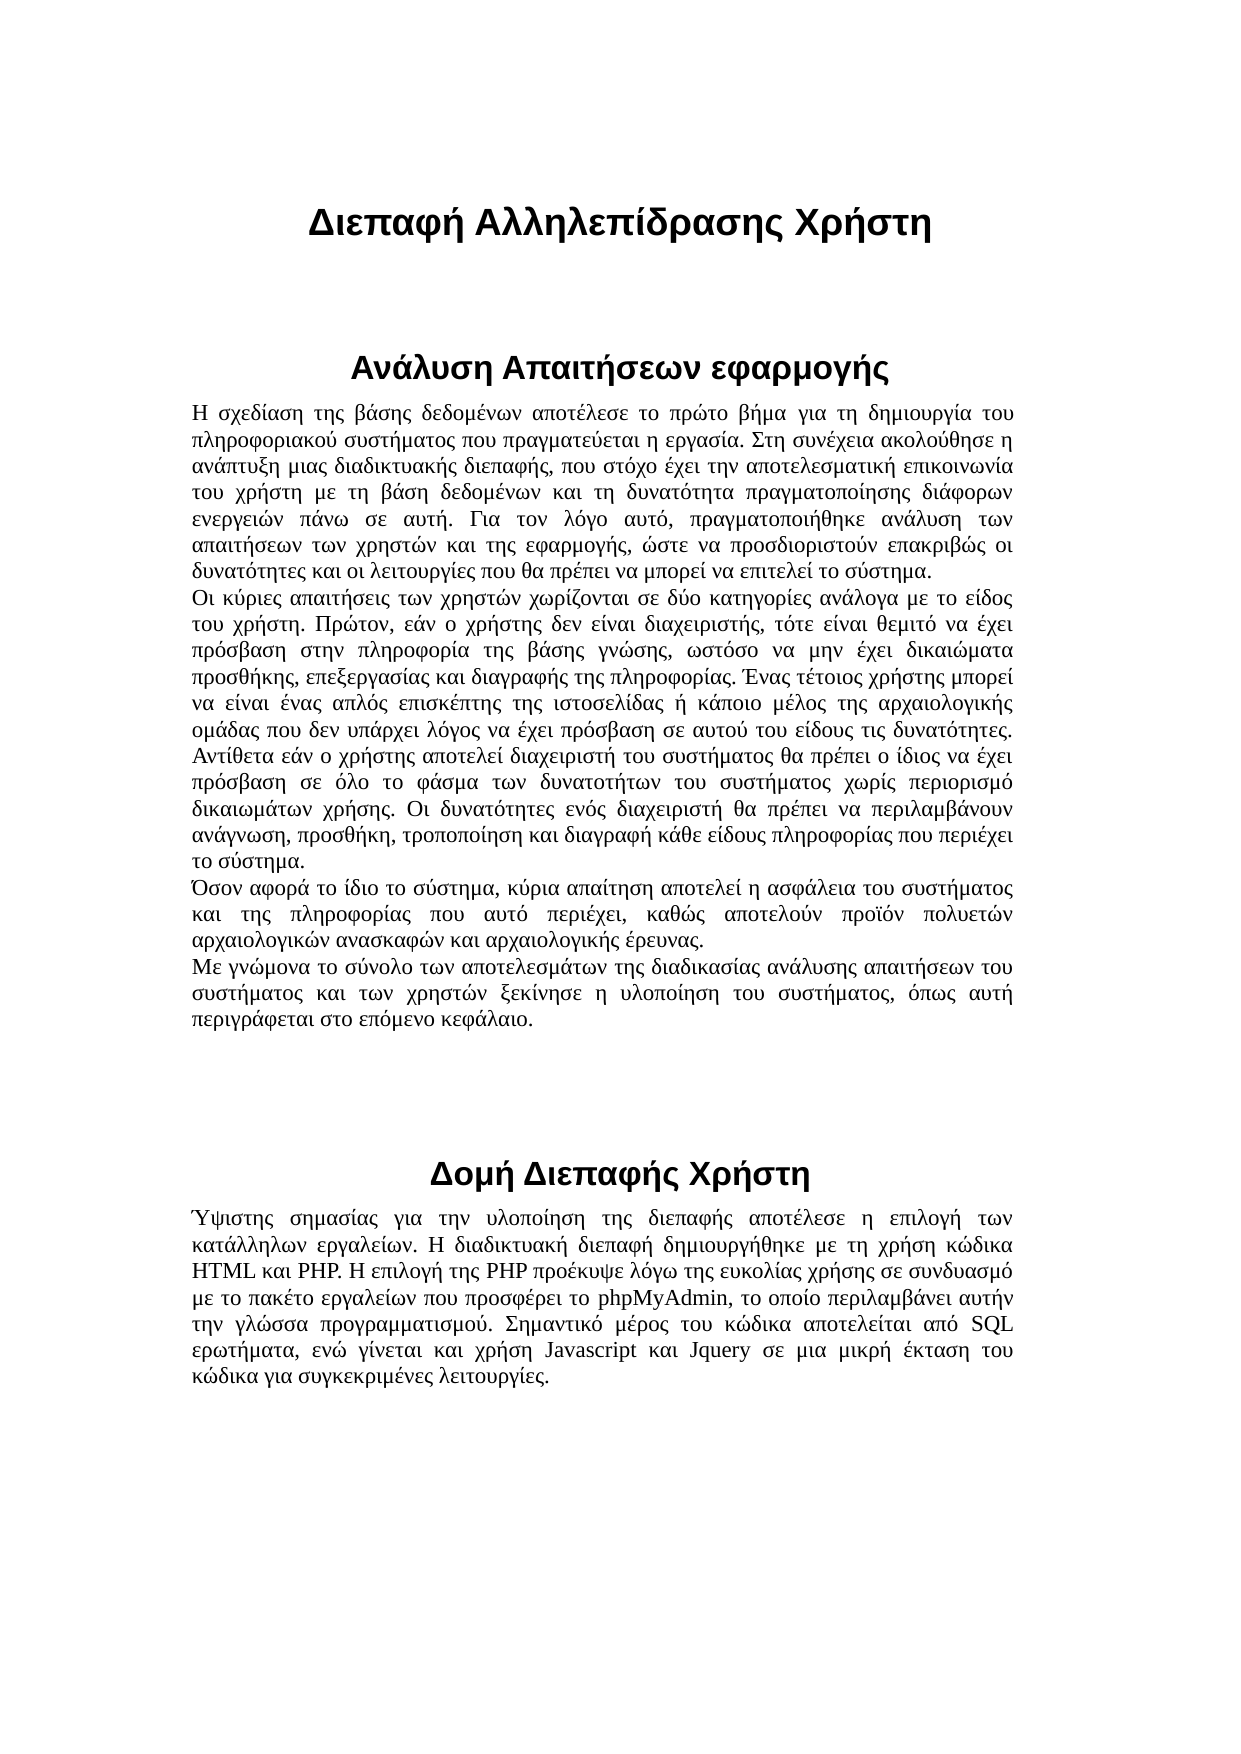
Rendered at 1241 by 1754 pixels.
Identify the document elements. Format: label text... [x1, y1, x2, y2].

text Η σχεδίαση της βάσης δεδομένων αποτέλεσε το πρώτο βήμα για τη δημιουργία του πληροφοριακού συστήματος που πραγματεύεται η εργασία. Στη συνέχεια ακολούθησε η ανάπτυξη μιας διαδικτυακής διεπαφής, που στόχο έχει την αποτελεσματική επικοινωνία του χρήστη με τη βάση δεδομένων και τη δυνατότητα πραγματοποίησης διάφορων ενεργειών πάνω σε αυτή. Για τον λόγο αυτό, πραγματοποιήθηκε ανάλυση των απαιτήσεων των χρηστών και της εφαρμογής, ώστε να προσδιοριστούν επακριβώς οι δυνατότητες και οι λειτουργίες που θα πρέπει να μπορεί να επιτελεί το σύστημα. [192, 399, 1014, 584]
text Οι κύριες απαιτήσεις των χρηστών χωρίζονται σε δύο κατηγορίες ανάλογα με το είδος του χρήστη. Πρώτον, εάν ο χρήστης δεν είναι διαχειριστής, τότε είναι θεμιτό να έχει πρόσβαση στην πληροφορία της βάσης γνώσης, ωστόσο να μην έχει δικαιώματα προσθήκης, επεξεργασίας και διαγραφής της πληροφορίας. Ένας τέτοιος χρήστης μπορεί να είναι ένας απλός επισκέπτης της ιστοσελίδας ή κάποιο μέλος της αρχαιολογικής ομάδας που δεν υπάρχει λόγος να έχει πρόσβαση σε αυτού του είδους τις δυνατότητες. Αντίθετα εάν ο χρήστης αποτελεί διαχειριστή του συστήματος θα πρέπει ο ίδιος να έχει πρόσβαση σε όλο το φάσμα των δυνατοτήτων του συστήματος χωρίς περιορισμό δικαιωμάτων χρήσης. Οι δυνατότητες ενός διαχειριστή θα πρέπει να περιλαμβάνουν ανάγνωση, προσθήκη, τροποποίηση και διαγραφή κάθε είδους πληροφορίας που περιέχει το σύστημα. [192, 584, 1014, 874]
subtitle Ανάλυση Απαιτήσεων εφαρμογής [118, 348, 1122, 387]
subtitle Δομή Διεπαφής Χρήστη [118, 1153, 1122, 1192]
text Με γνώμονα το σύνολο των αποτελεσμάτων της διαδικασίας ανάλυσης απαιτήσεων του συστήματος και των χρηστών ξεκίνησε η υλοποίηση του συστήματος, όπως αυτή περιγράφεται στο επόμενο κεφάλαιο. [192, 953, 1014, 1032]
text Ύψιστης σημασίας για την υλοποίηση της διεπαφής αποτέλεσε η επιλογή των κατάλληλων εργαλείων. Η διαδικτυακή διεπαφή δημιουργήθηκε με τη χρήση κώδικα HTML και PHP. Η επιλογή της PHP προέκυψε λόγω της ευκολίας χρήσης σε συνδυασμό με το πακέτο εργαλείων που προσφέρει το phpMyAdmin, το οποίο περιλαμβάνει αυτήν την γλώσσα προγραμματισμού. Σημαντικό μέρος του κώδικα αποτελείται από SQL ερωτήματα, ενώ γίνεται και χρήση Javascript και Jquery σε μια μικρή έκταση του κώδικα για συγκεκριμένες λειτουργίες. [192, 1204, 1014, 1389]
subtitle Διεπαφή Αλληλεπίδρασης Χρήστη [118, 199, 1122, 243]
text Όσον αφορά το ίδιο το σύστημα, κύρια απαίτηση αποτελεί η ασφάλεια του συστήματος και της πληροφορίας που αυτό περιέχει, καθώς αποτελούν προϊόν πολυετών αρχαιολογικών ανασκαφών και αρχαιολογικής έρευνας. [192, 874, 1014, 953]
